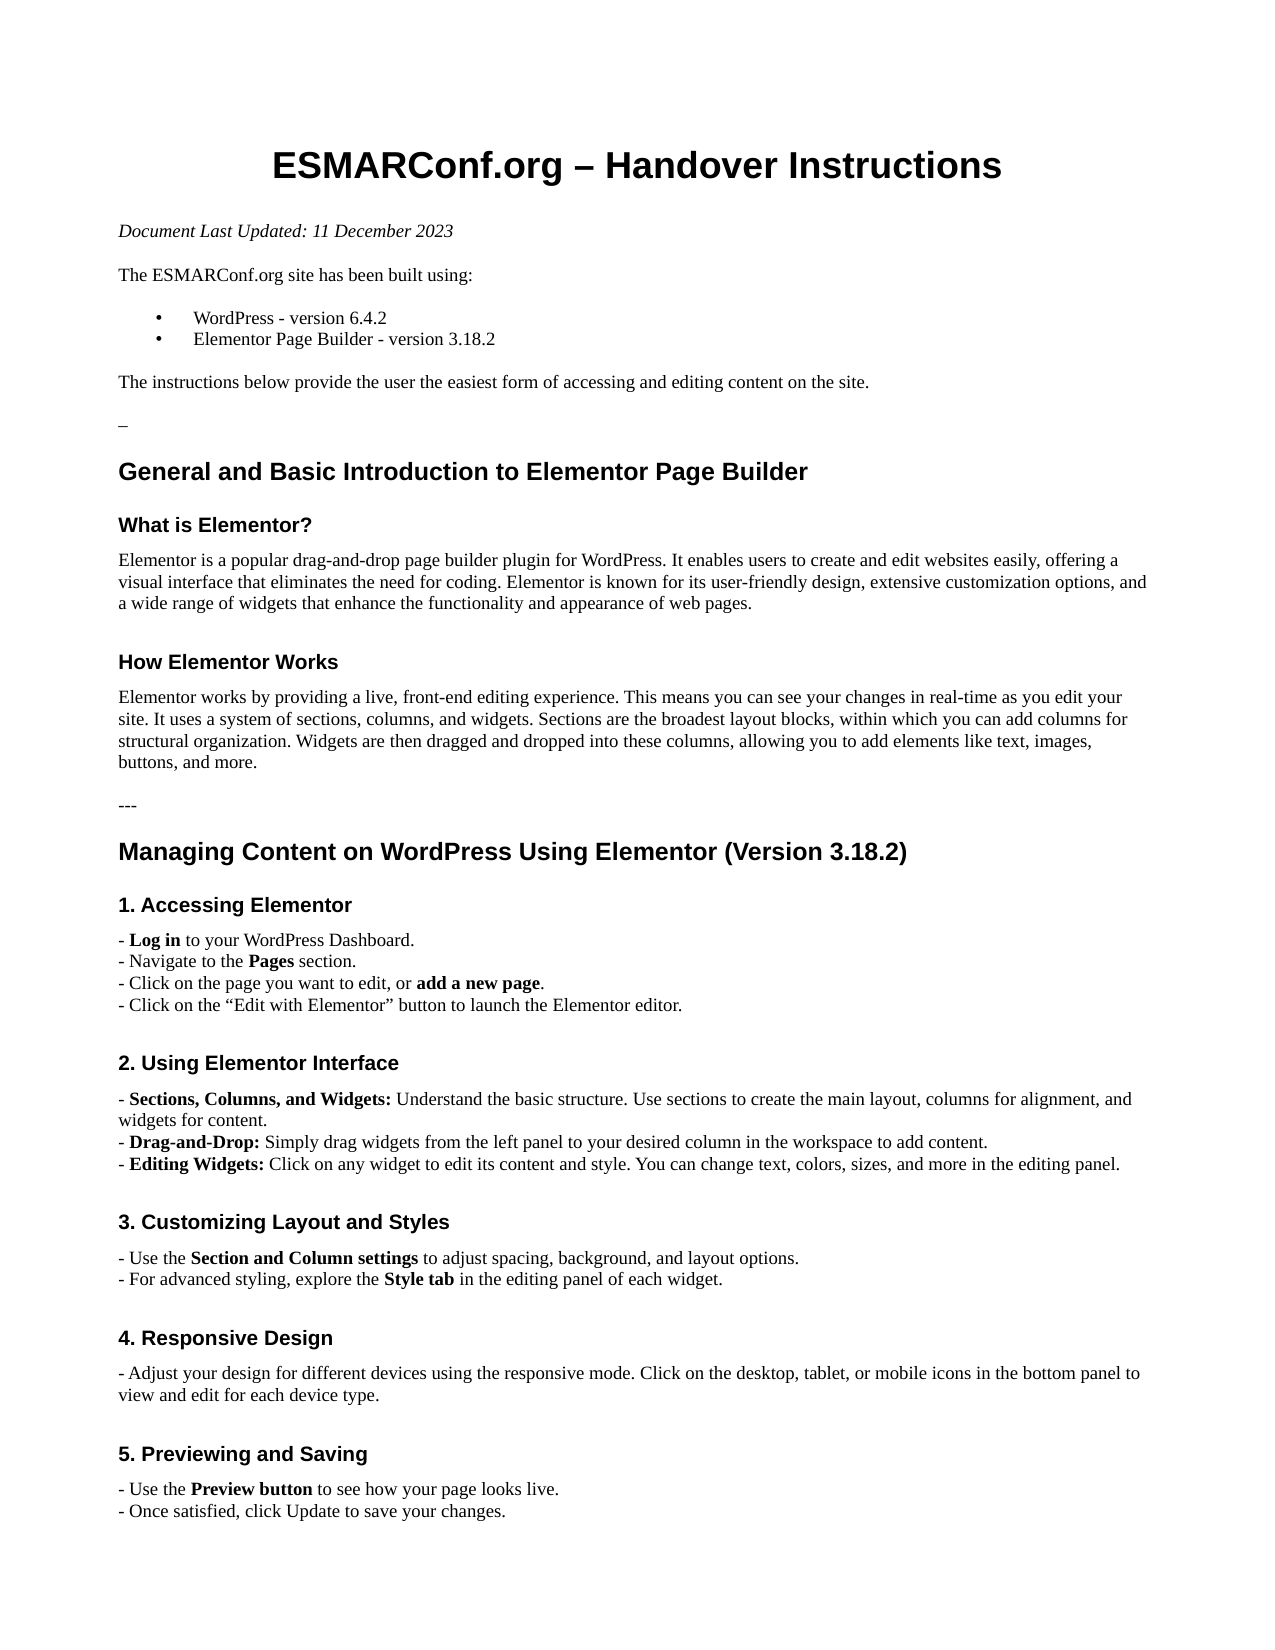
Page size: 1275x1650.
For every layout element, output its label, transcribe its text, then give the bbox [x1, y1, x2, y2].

text - Once satisfied, click Update to save your changes. [118, 1499, 1157, 1521]
text Elementor works by providing a live, front-end editing experience. This means you can see your changes in real-time as you edit your site. It uses a system of sections, columns, and widgets. Sections are the broadest layout blocks, within which you can add columns for structural organization. Widgets are then dragged and dropped into these columns, allowing you to add elements like text, images, buttons, and more. [118, 686, 1157, 773]
text – [118, 414, 1157, 436]
subtitle What is Elementor? [118, 513, 1157, 537]
list Elementor Page Builder - version 3.18.2 [156, 328, 1157, 350]
text - Navigate to the Pages section. [118, 950, 1157, 972]
subtitle 4. Responsive Design [118, 1326, 1157, 1350]
text - Adjust your design for different devices using the responsive mode. Click on the desktop, tablet, or mobile icons in the bottom panel to view and edit for each device type. [118, 1362, 1157, 1405]
text The instructions below provide the user the easiest form of accessing and editing content on the site. [118, 371, 1157, 393]
text - For advanced styling, explore the Style tab in the editing panel of each widget. [118, 1268, 1157, 1290]
subtitle 5. Previewing and Saving [118, 1442, 1157, 1466]
text - Editing Widgets: Click on any widget to edit its content and style. You can change text, colors, sizes, and more in the editing panel. [118, 1152, 1157, 1174]
list WordPress - version 6.4.2 [156, 307, 1157, 328]
subtitle ESMARConf.org – Handover Instructions [118, 143, 1157, 186]
subtitle How Elementor Works [118, 650, 1157, 674]
text - Use the Preview button to see how your page looks live. [118, 1478, 1157, 1499]
subtitle 1. Accessing Elementor [118, 892, 1157, 916]
subtitle Managing Content on WordPress Using Elementor (Version 3.18.2) [118, 837, 1157, 865]
subtitle 3. Customizing Layout and Styles [118, 1210, 1157, 1234]
subtitle General and Basic Introduction to Elementor Page Builder [118, 457, 1157, 486]
text - Click on the “Edit with Elementor” button to launch the Elementor editor. [118, 993, 1157, 1015]
text - Use the Section and Column settings to adjust spacing, background, and layout options. [118, 1247, 1157, 1268]
text Elementor is a popular drag-and-drop page builder plugin for WordPress. It enables users to create and edit websites easily, offering a visual interface that eliminates the need for coding. Elementor is known for its user-friendly design, extensive customization options, and a wide range of widgets that enhance the functionality and appearance of web pages. [118, 549, 1157, 614]
text - Click on the page you want to edit, or add a new page. [118, 972, 1157, 993]
text Document Last Updated: 11 December 2023 [118, 220, 1157, 242]
text - Sections, Columns, and Widgets: Understand the basic structure. Use sections to create the main layout, columns for alignment, and widgets for content. [118, 1088, 1157, 1131]
text - Drag-and-Drop: Simply drag widgets from the left panel to your desired column in the workspace to add content. [118, 1131, 1157, 1152]
text - Log in to your WordPress Dashboard. [118, 929, 1157, 950]
subtitle 2. Using Elementor Interface [118, 1051, 1157, 1075]
text --- [118, 794, 1157, 816]
text The ESMARConf.org site has been built using: [118, 263, 1157, 285]
